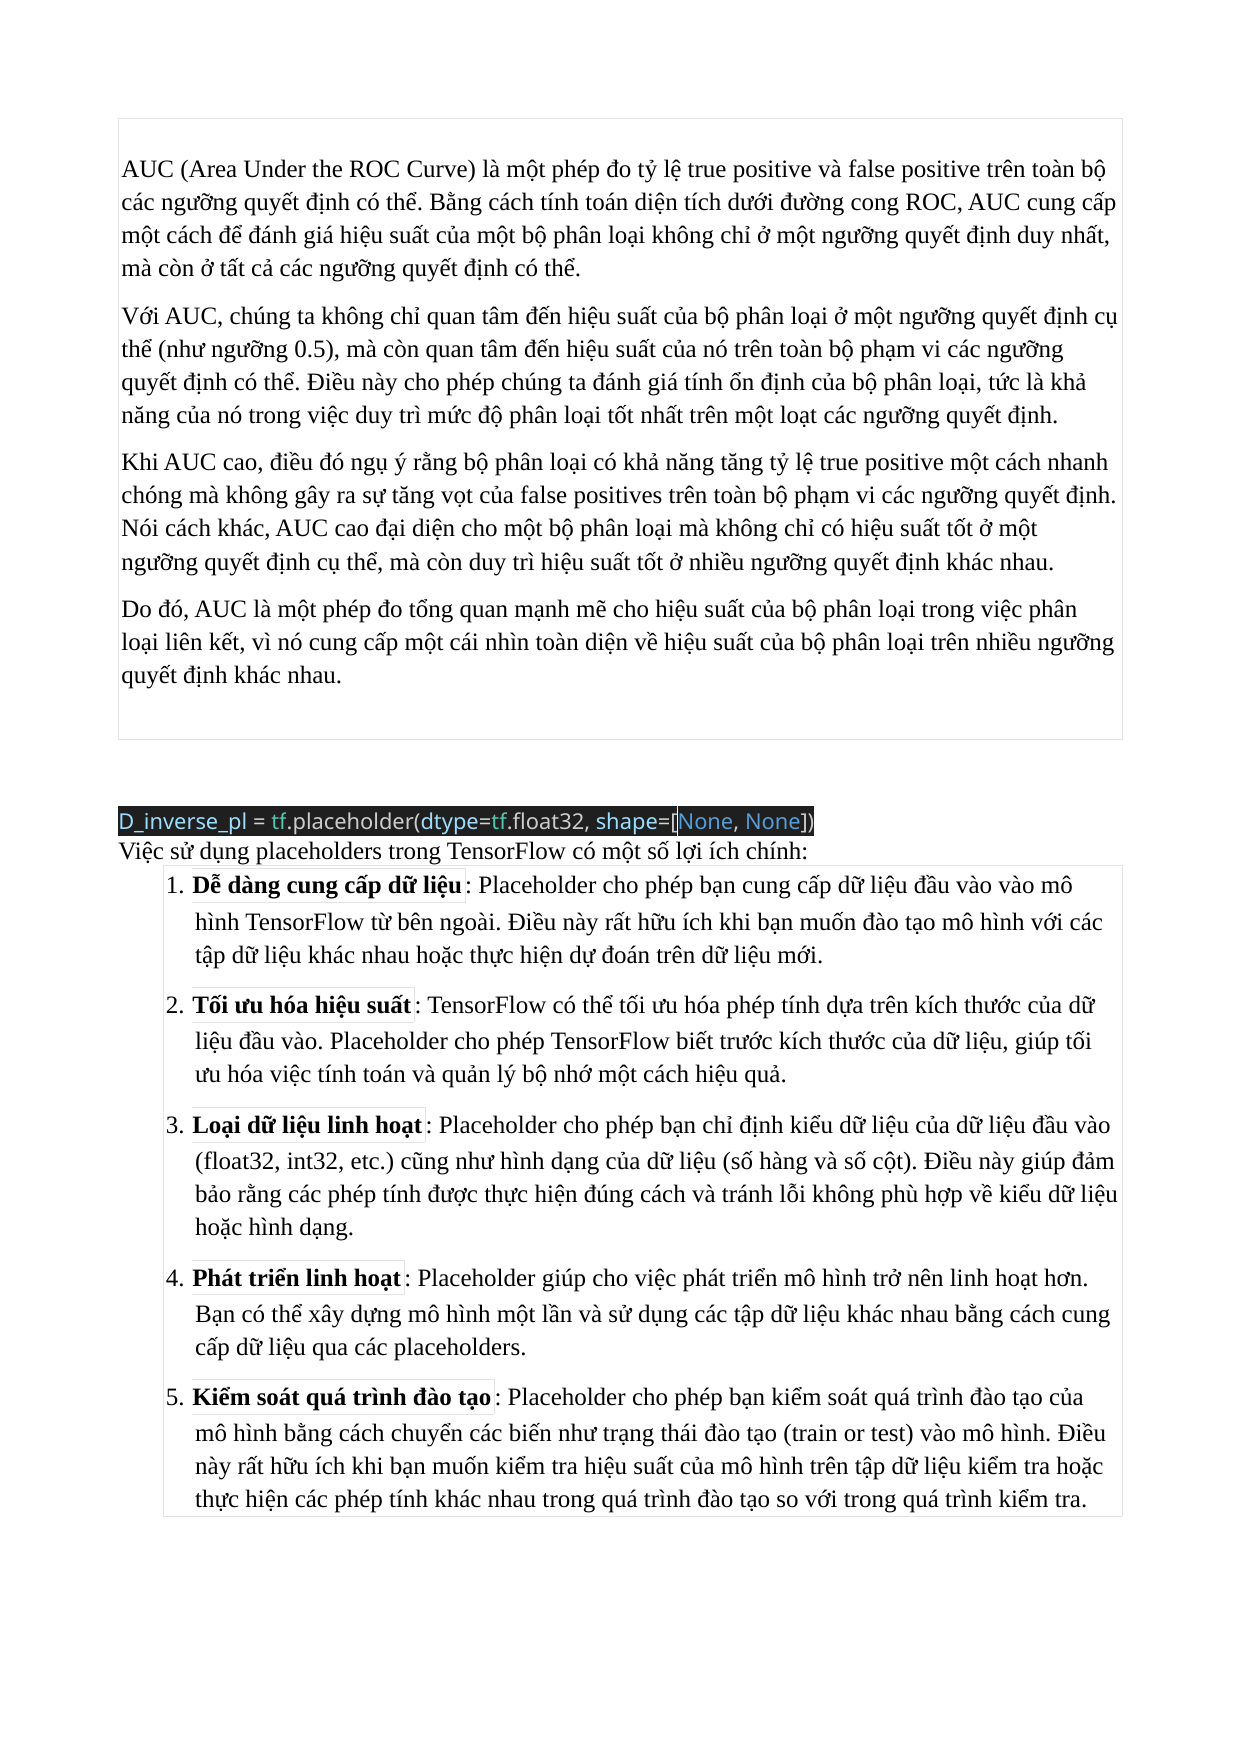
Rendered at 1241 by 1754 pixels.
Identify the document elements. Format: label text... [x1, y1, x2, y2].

text Do đó, AUC là một phép đo tổng quan mạnh mẽ cho hiệu suất của bộ phân loại trong việc phân loại liên kết, vì nó cung cấp một cái nhìn toàn diện về hiệu suất của bộ phân loại trên nhiều ngưỡng quyết định khác nhau. [119, 591, 1122, 689]
text AUC (Area Under the ROC Curve) là một phép đo tỷ lệ true positive và false positive trên toàn bộ các ngưỡng quyết định có thể. Bằng cách tính toán diện tích dưới đường cong ROC, AUC cung cấp một cách để đánh giá hiệu suất của một bộ phân loại không chỉ ở một ngưỡng quyết định duy nhất, mà còn ở tất cả các ngưỡng quyết định có thể. [119, 119, 1122, 282]
list Tối ưu hóa hiệu suất: TensorFlow có thể tối ưu hóa phép tính dựa trên kích thước của dữ liệu đầu vào. Placeholder cho phép TensorFlow biết trước kích thước của dữ liệu, giúp tối ưu hóa việc tính toán và quản lý bộ nhớ một cách hiệu quả. [164, 984, 1122, 1088]
text Với AUC, chúng ta không chỉ quan tâm đến hiệu suất của bộ phân loại ở một ngưỡng quyết định cụ thể (như ngưỡng 0.5), mà còn quan tâm đến hiệu suất của nó trên toàn bộ phạm vi các ngưỡng quyết định có thể. Điều này cho phép chúng ta đánh giá tính ổn định của bộ phân loại, tức là khả năng của nó trong việc duy trì mức độ phân loại tốt nhất trên một loạt các ngưỡng quyết định. [119, 298, 1122, 429]
list Loại dữ liệu linh hoạt: Placeholder cho phép bạn chỉ định kiểu dữ liệu của dữ liệu đầu vào (float32, int32, etc.) cũng như hình dạng của dữ liệu (số hàng và số cột). Điều này giúp đảm bảo rằng các phép tính được thực hiện đúng cách và tránh lỗi không phù hợp về kiểu dữ liệu hoặc hình dạng. [164, 1104, 1122, 1241]
list Kiểm soát quá trình đào tạo: Placeholder cho phép bạn kiểm soát quá trình đào tạo của mô hình bằng cách chuyển các biến như trạng thái đào tạo (train or test) vào mô hình. Điều này rất hữu ích khi bạn muốn kiểm tra hiệu suất của mô hình trên tập dữ liệu kiểm tra hoặc thực hiện các phép tính khác nhau trong quá trình đào tạo so với trong quá trình kiểm tra. [164, 1376, 1122, 1516]
text Khi AUC cao, điều đó ngụ ý rằng bộ phân loại có khả năng tăng tỷ lệ true positive một cách nhanh chóng mà không gây ra sự tăng vọt của false positives trên toàn bộ phạm vi các ngưỡng quyết định. Nói cách khác, AUC cao đại diện cho một bộ phân loại mà không chỉ có hiệu suất tốt ở một ngưỡng quyết định cụ thể, mà còn duy trì hiệu suất tốt ở nhiều ngưỡng quyết định khác nhau. [119, 444, 1122, 575]
list Dễ dàng cung cấp dữ liệu: Placeholder cho phép bạn cung cấp dữ liệu đầu vào vào mô hình TensorFlow từ bên ngoài. Điều này rất hữu ích khi bạn muốn đào tạo mô hình với các tập dữ liệu khác nhau hoặc thực hiện dự đoán trên dữ liệu mới. [164, 866, 1122, 968]
text D_inverse_pl = tf.placeholder(dtype=tf.float32, shape=[None, None]) Việc sử dụng placeholders trong TensorFlow có một số lợi ích chính: [118, 806, 1122, 864]
list Phát triển linh hoạt: Placeholder giúp cho việc phát triển mô hình trở nên linh hoạt hơn. Bạn có thể xây dựng mô hình một lần và sử dụng các tập dữ liệu khác nhau bằng cách cung cấp dữ liệu qua các placeholders. [164, 1257, 1122, 1361]
